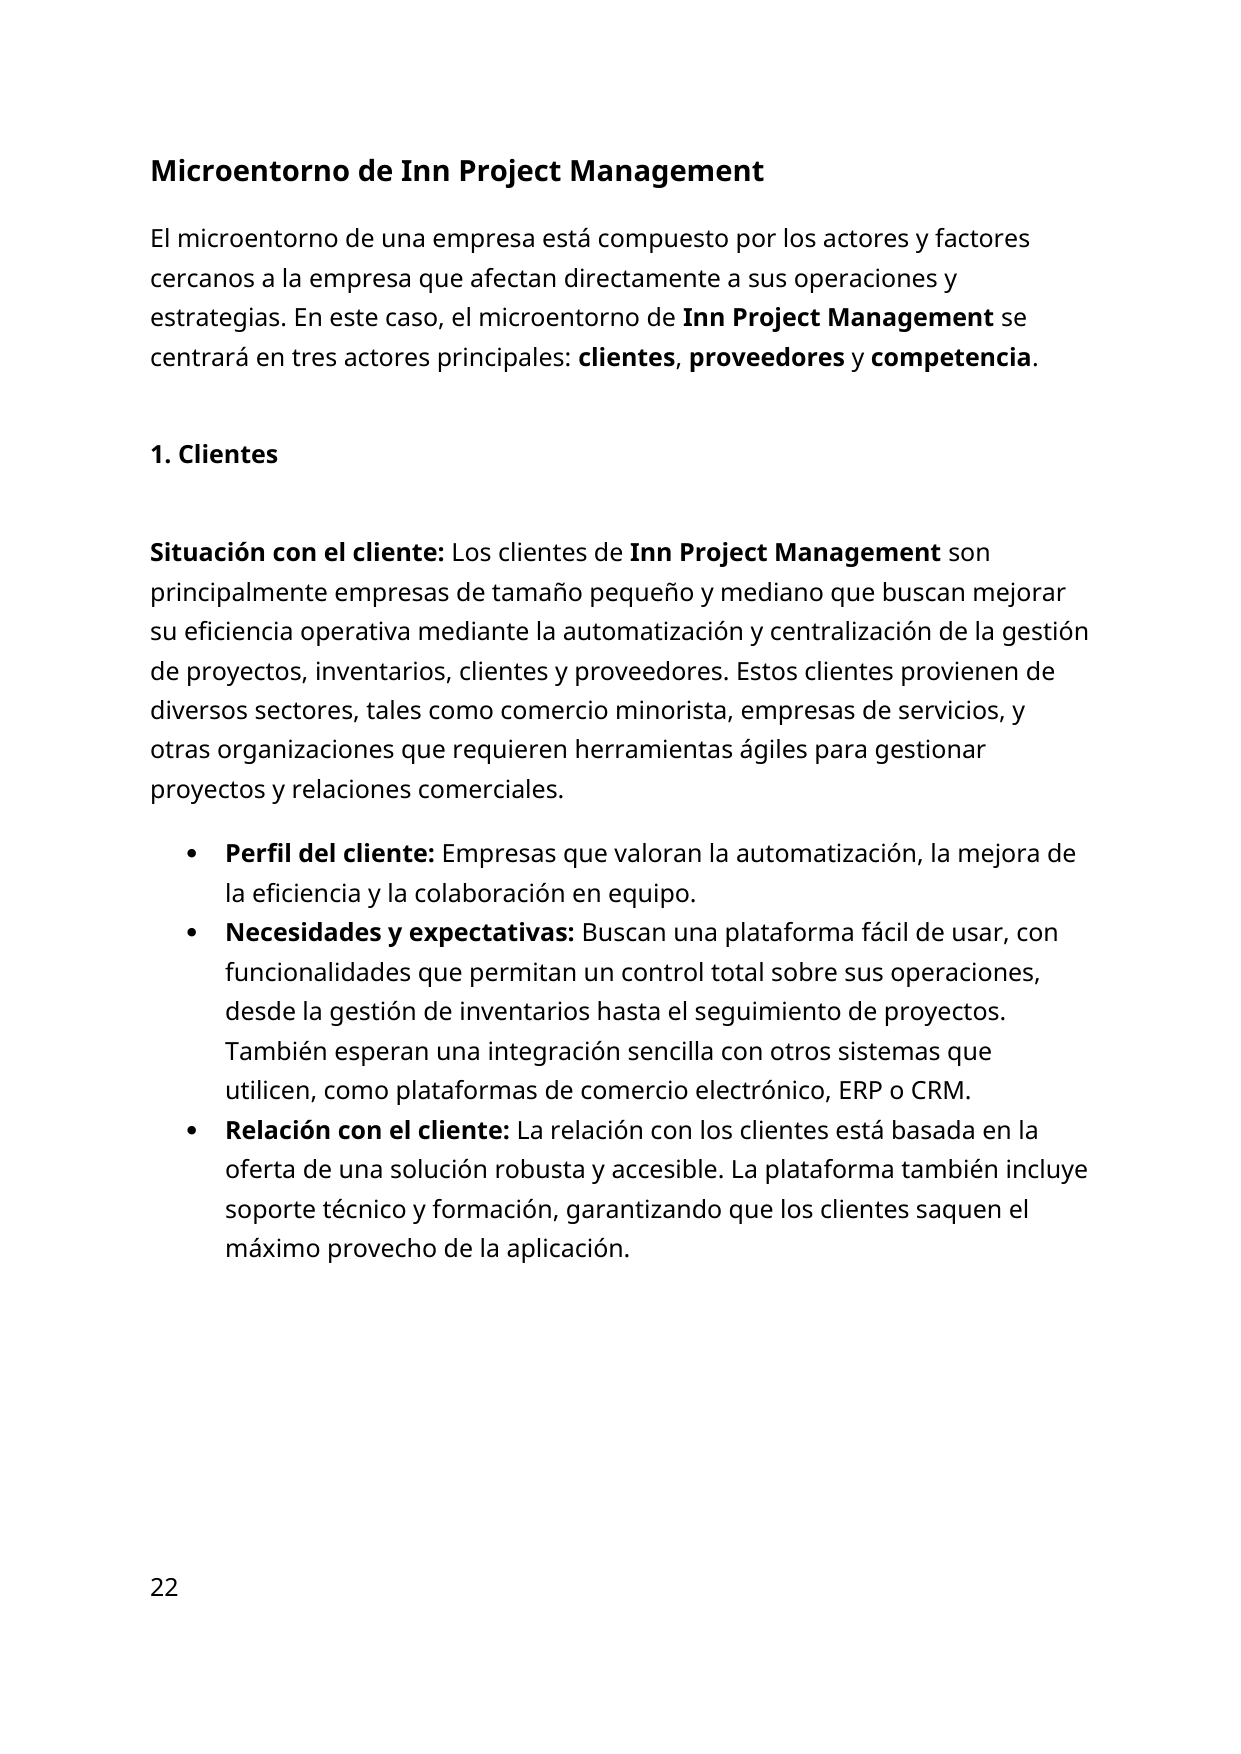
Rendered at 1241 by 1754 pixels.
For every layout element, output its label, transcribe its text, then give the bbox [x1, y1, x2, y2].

text Situación con el cliente: Los clientes de Inn Project Management son principalmente empresas de tamaño pequeño y mediano que buscan mejorar su eficiencia operativa mediante la automatización y centralización de la gestión de proyectos, inventarios, clientes y proveedores. Estos clientes provienen de diversos sectores, tales como comercio minorista, empresas de servicios, y otras organizaciones que requieren herramientas ágiles para gestionar proyectos y relaciones comerciales. [150, 535, 1090, 806]
list Perfil del cliente: Empresas que valoran la automatización, la mejora de la eficiencia y la colaboración en equipo. [187, 836, 1090, 910]
subtitle Microentorno de Inn Project Management [150, 150, 1090, 190]
list Relación con el cliente: La relación con los clientes está basada en la oferta de una solución robusta y accesible. La plataforma también incluye soporte técnico y formación, garantizando que los clientes saquen el máximo provecho de la aplicación. [187, 1112, 1090, 1502]
subtitle 1. Clientes [150, 437, 1090, 471]
text El microentorno de una empresa está compuesto por los actores y factores cercanos a la empresa que afectan directamente a sus operaciones y estrategias. En este caso, el microentorno de Inn Project Management se centrará en tres actores principales: clientes, proveedores y competencia. [150, 221, 1090, 373]
list Necesidades y expectativas: Buscan una plataforma fácil de usar, con funcionalidades que permitan un control total sobre sus operaciones, desde la gestión de inventarios hasta el seguimiento de proyectos. También esperan una integración sencilla con otros sistemas que utilicen, como plataformas de comercio electrónico, ERP o CRM. [187, 915, 1090, 1107]
